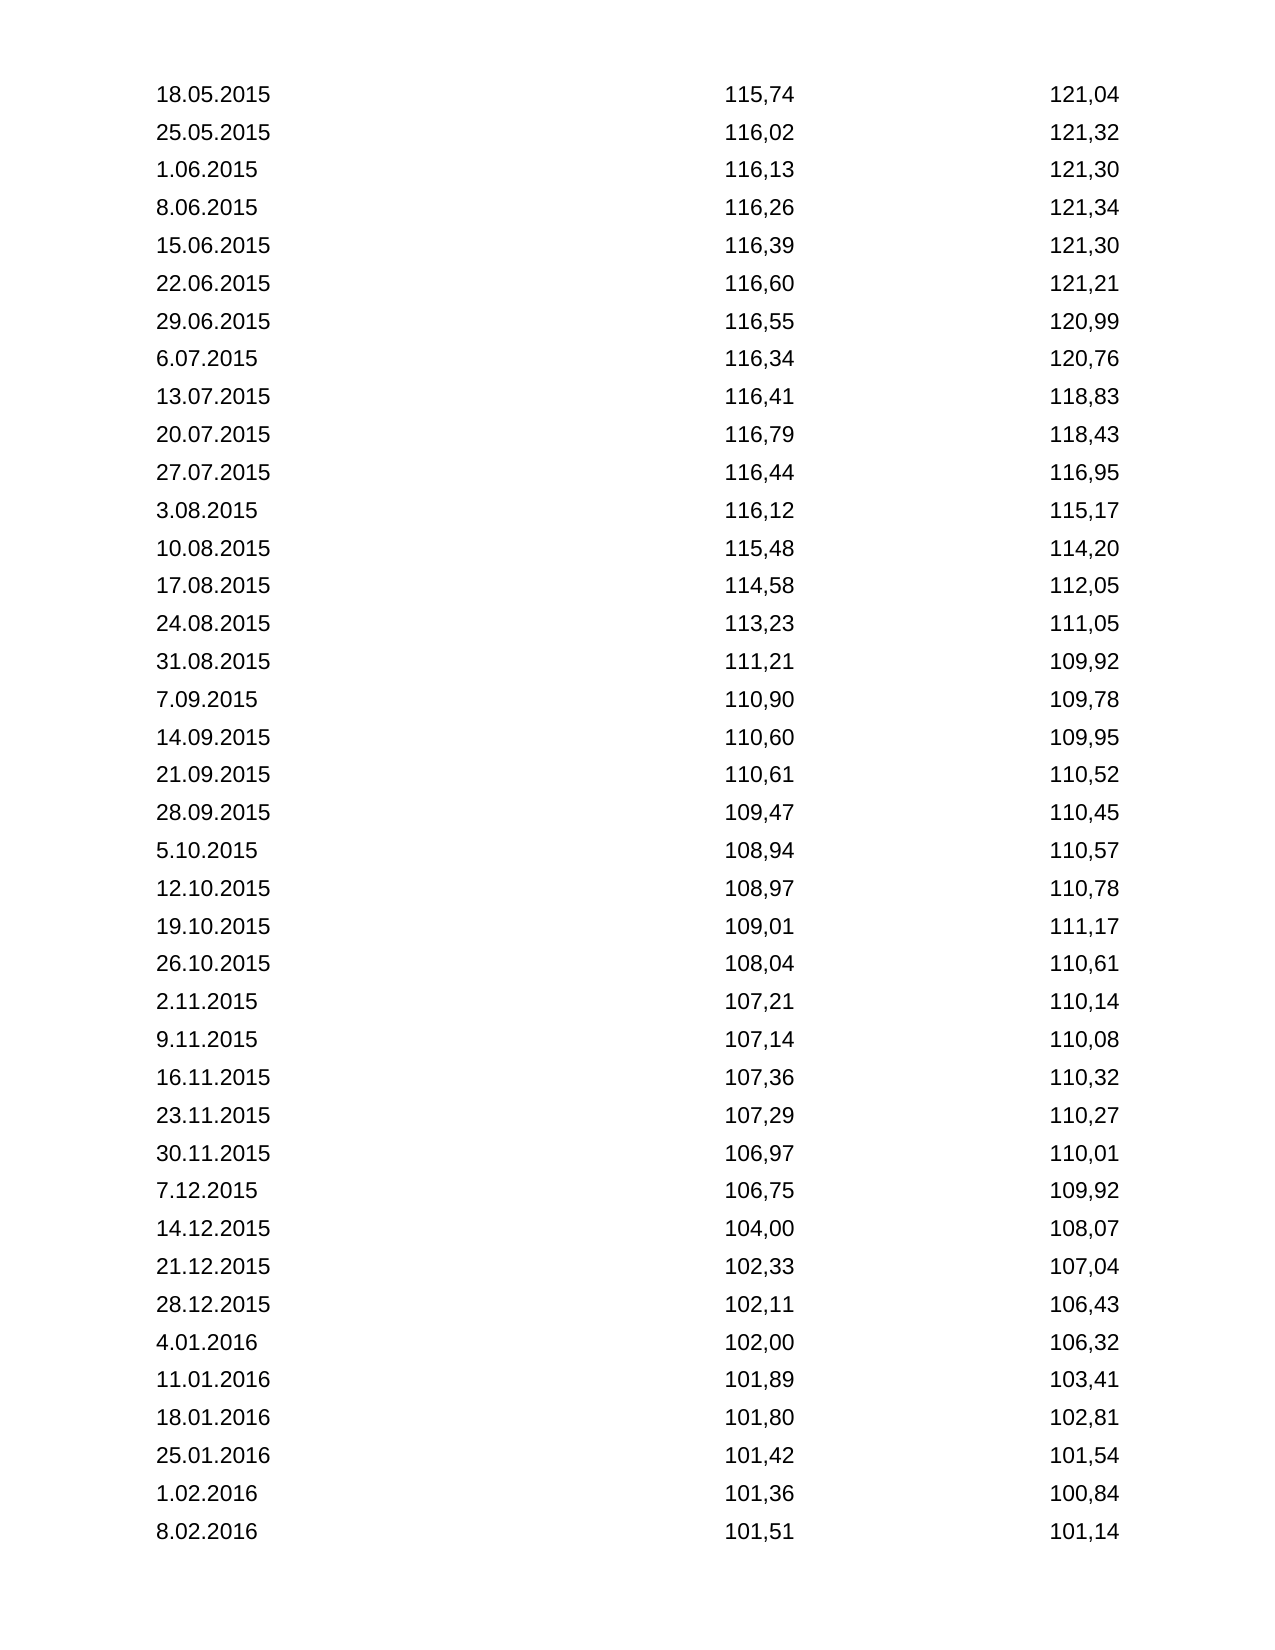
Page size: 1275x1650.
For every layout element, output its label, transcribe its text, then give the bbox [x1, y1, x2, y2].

table_cell 120,99 [800, 302, 1125, 340]
table_cell 106,32 [800, 1323, 1125, 1361]
table_cell 118,83 [800, 378, 1125, 415]
table_cell 30.11.2015 [150, 1134, 475, 1172]
table_cell 9.11.2015 [150, 1020, 475, 1058]
table_cell 116,26 [475, 189, 800, 226]
table_cell 4.01.2016 [150, 1323, 475, 1361]
table_cell 121,32 [800, 113, 1125, 151]
table_cell 110,61 [800, 945, 1125, 982]
table_cell 12.10.2015 [150, 869, 475, 907]
table_cell 110,52 [800, 756, 1125, 793]
table_cell 28.09.2015 [150, 794, 475, 831]
table_cell 107,21 [475, 983, 800, 1020]
table_cell 106,97 [475, 1134, 800, 1172]
table_cell 116,34 [475, 340, 800, 377]
table_cell 111,21 [475, 642, 800, 680]
table_cell 107,29 [475, 1096, 800, 1134]
table_cell 6.07.2015 [150, 340, 475, 377]
table_cell 109,92 [800, 642, 1125, 680]
table_cell 28.12.2015 [150, 1285, 475, 1323]
table_cell 27.07.2015 [150, 453, 475, 491]
table_cell 102,33 [475, 1247, 800, 1285]
table_cell 116,79 [475, 415, 800, 453]
table_cell 18.05.2015 [150, 75, 475, 113]
table_cell 110,78 [800, 869, 1125, 907]
table_cell 103,41 [800, 1361, 1125, 1398]
table_cell 102,81 [800, 1399, 1125, 1436]
table_cell 1.02.2016 [150, 1474, 475, 1512]
table_cell 115,48 [475, 529, 800, 567]
table_cell 26.10.2015 [150, 945, 475, 982]
table_cell 31.08.2015 [150, 642, 475, 680]
table_cell 107,14 [475, 1020, 800, 1058]
table_cell 21.12.2015 [150, 1247, 475, 1285]
table_cell 101,42 [475, 1436, 800, 1474]
table_cell 21.09.2015 [150, 756, 475, 793]
table_cell 107,04 [800, 1247, 1125, 1285]
table_cell 29.06.2015 [150, 302, 475, 340]
table_cell 116,12 [475, 491, 800, 529]
table_cell 101,89 [475, 1361, 800, 1398]
table_cell 104,00 [475, 1209, 800, 1247]
table_cell 110,01 [800, 1134, 1125, 1172]
table_cell 109,47 [475, 794, 800, 831]
table_cell 108,04 [475, 945, 800, 982]
table_cell 121,30 [800, 151, 1125, 188]
table_cell 116,39 [475, 226, 800, 264]
table_cell 113,23 [475, 604, 800, 642]
table_cell 25.01.2016 [150, 1436, 475, 1474]
table_cell 101,36 [475, 1474, 800, 1512]
table_cell 110,57 [800, 831, 1125, 869]
table_cell 23.11.2015 [150, 1096, 475, 1134]
table_cell 19.10.2015 [150, 907, 475, 945]
table_cell 102,11 [475, 1285, 800, 1323]
table_cell 110,27 [800, 1096, 1125, 1134]
table_cell 110,61 [475, 756, 800, 793]
table_cell 20.07.2015 [150, 415, 475, 453]
table_cell 114,58 [475, 567, 800, 604]
table_cell 10.08.2015 [150, 529, 475, 567]
table_cell 14.09.2015 [150, 718, 475, 756]
table_cell 110,14 [800, 983, 1125, 1020]
table_cell 115,17 [800, 491, 1125, 529]
table_cell 108,07 [800, 1209, 1125, 1247]
table_cell 121,30 [800, 226, 1125, 264]
table_cell 3.08.2015 [150, 491, 475, 529]
table_cell 111,05 [800, 604, 1125, 642]
table_cell 7.09.2015 [150, 680, 475, 718]
table_cell 14.12.2015 [150, 1209, 475, 1247]
table_cell 116,02 [475, 113, 800, 151]
table_cell 121,04 [800, 75, 1125, 113]
table_cell 109,95 [800, 718, 1125, 756]
table_cell 17.08.2015 [150, 567, 475, 604]
table_cell 118,43 [800, 415, 1125, 453]
table_cell 101,14 [800, 1512, 1125, 1550]
table_cell 112,05 [800, 567, 1125, 604]
table_cell 121,34 [800, 189, 1125, 226]
table_cell 110,32 [800, 1058, 1125, 1096]
table_cell 106,75 [475, 1172, 800, 1209]
table_cell 116,44 [475, 453, 800, 491]
table_cell 102,00 [475, 1323, 800, 1361]
table_cell 2.11.2015 [150, 983, 475, 1020]
table_cell 109,78 [800, 680, 1125, 718]
table_cell 107,36 [475, 1058, 800, 1096]
table_cell 24.08.2015 [150, 604, 475, 642]
table_cell 15.06.2015 [150, 226, 475, 264]
table_cell 110,45 [800, 794, 1125, 831]
table_cell 116,41 [475, 378, 800, 415]
table_cell 13.07.2015 [150, 378, 475, 415]
table_cell 121,21 [800, 264, 1125, 302]
table_cell 8.02.2016 [150, 1512, 475, 1550]
table_cell 101,51 [475, 1512, 800, 1550]
table_cell 116,95 [800, 453, 1125, 491]
table_cell 116,60 [475, 264, 800, 302]
table_cell 25.05.2015 [150, 113, 475, 151]
table_cell 11.01.2016 [150, 1361, 475, 1398]
table_cell 108,94 [475, 831, 800, 869]
table_cell 111,17 [800, 907, 1125, 945]
table_cell 114,20 [800, 529, 1125, 567]
table_cell 110,60 [475, 718, 800, 756]
table_cell 101,80 [475, 1399, 800, 1436]
table_cell 22.06.2015 [150, 264, 475, 302]
table_cell 115,74 [475, 75, 800, 113]
table_cell 5.10.2015 [150, 831, 475, 869]
table_cell 7.12.2015 [150, 1172, 475, 1209]
table_cell 109,92 [800, 1172, 1125, 1209]
table_cell 100,84 [800, 1474, 1125, 1512]
table_cell 110,90 [475, 680, 800, 718]
table_cell 1.06.2015 [150, 151, 475, 188]
table_cell 116,13 [475, 151, 800, 188]
table_cell 16.11.2015 [150, 1058, 475, 1096]
table_cell 101,54 [800, 1436, 1125, 1474]
table_cell 110,08 [800, 1020, 1125, 1058]
table_cell 106,43 [800, 1285, 1125, 1323]
table_cell 18.01.2016 [150, 1399, 475, 1436]
table_cell 109,01 [475, 907, 800, 945]
table_cell 8.06.2015 [150, 189, 475, 226]
table_cell 108,97 [475, 869, 800, 907]
table_cell 120,76 [800, 340, 1125, 377]
table_cell 116,55 [475, 302, 800, 340]
